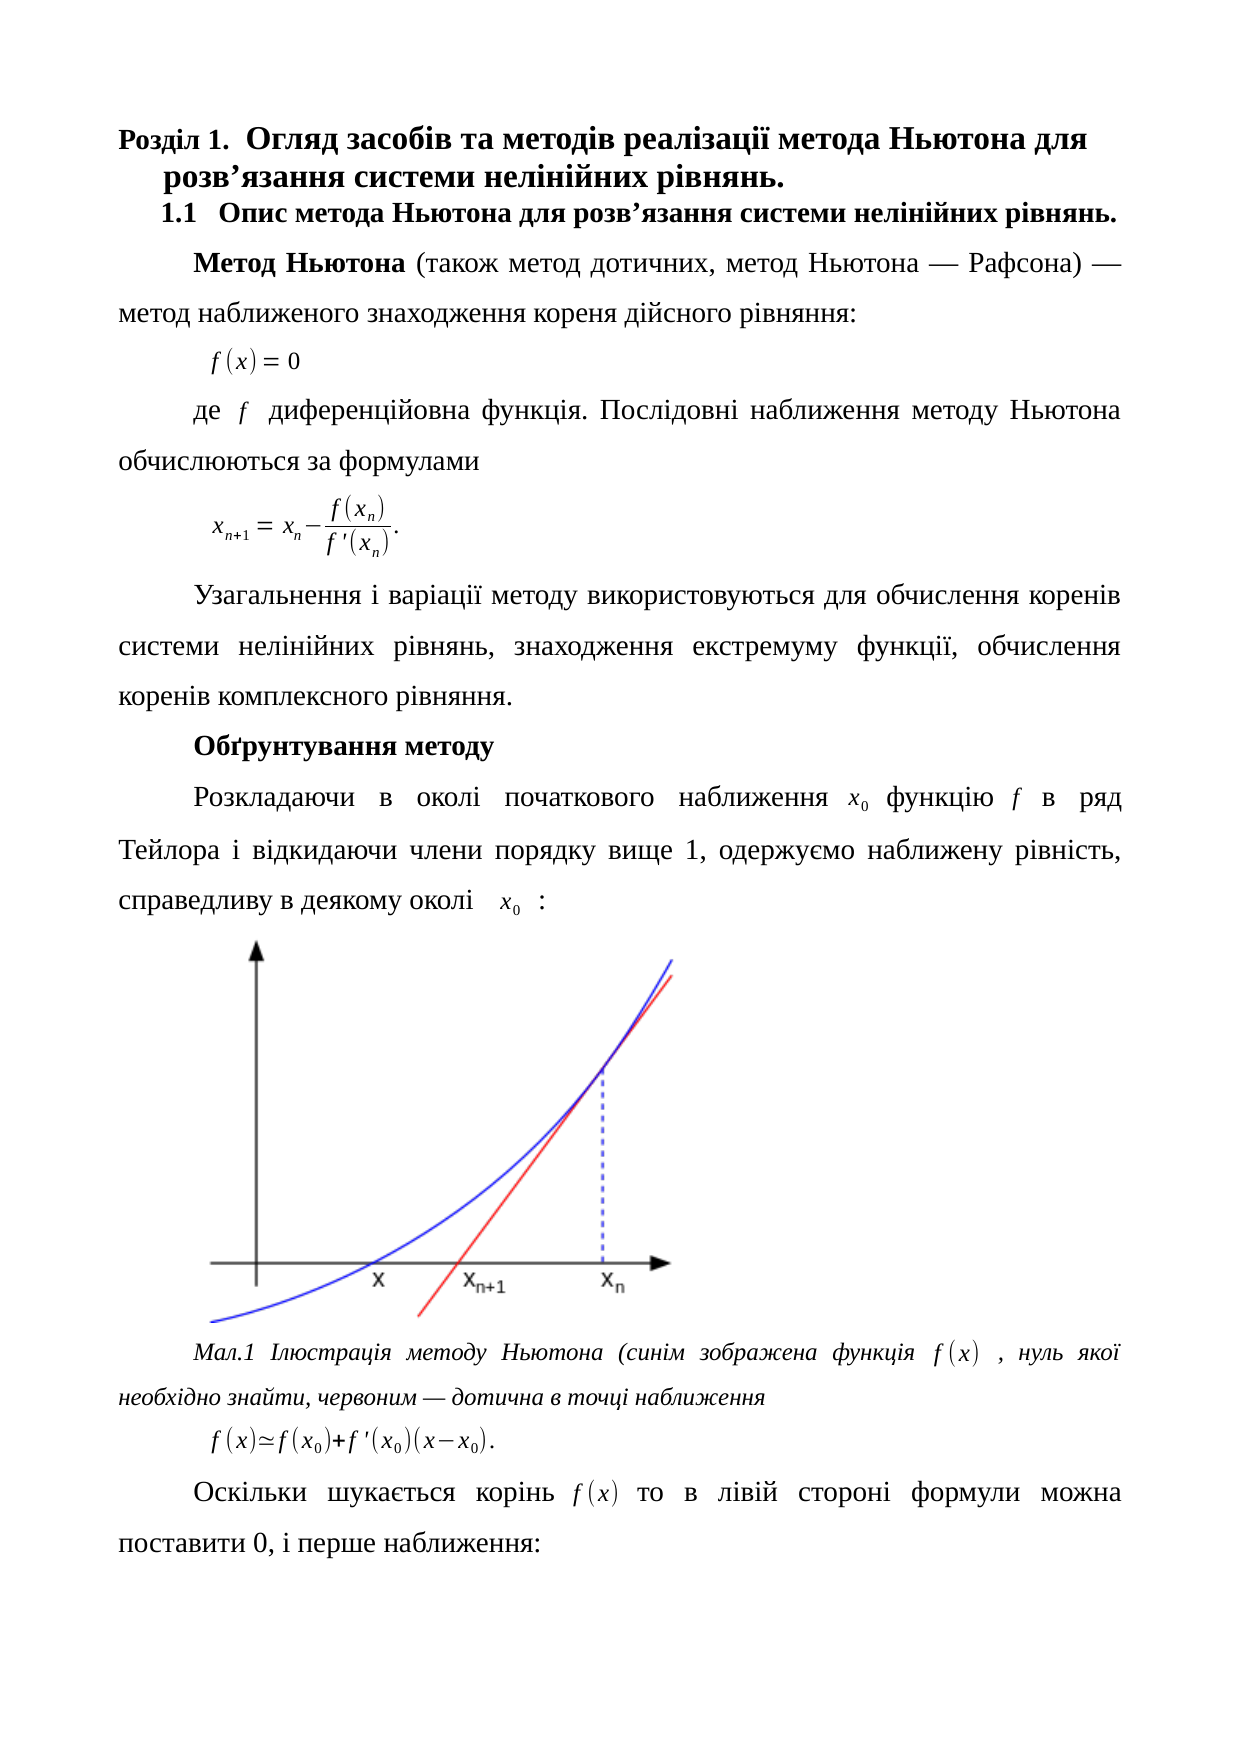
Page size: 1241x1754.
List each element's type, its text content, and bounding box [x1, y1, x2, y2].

text Мал.1 Ілюстрація методу Ньютона (синім зображена функція, нуль якої необхідно знайти, червоним — дотична в точці наближення [118, 935, 1122, 1411]
picture [208, 936, 678, 1323]
text Розкладаючи в околі початкового наближенняфункціюв ряд Тейлора і відкидаючи члени порядку вище 1, одержуємо наближену рівність, справедливу в деякому околі : [118, 779, 1122, 919]
text Обґрунтування методу [118, 728, 1122, 762]
text Метод Ньютона (також метод дотичних, метод Ньютона — Рафсона) — метод наближеного знаходження кореня дійсного рівняння: [118, 245, 1122, 329]
subtitle Огляд засобів та методів реалізації метода Ньютона для розв’язання системи нелінійних рівнянь. [118, 118, 1122, 195]
subtitle Опис метода Ньютона для розв’язання системи нелінійних рівнянь. [160, 195, 1122, 228]
text дедиференційовна функція. Послідовні наближення методу Ньютона обчислюються за формулами [118, 392, 1122, 476]
text Узагальнення і варіації методу використовуються для обчислення коренів системи нелінійних рівнянь, знаходження екстремуму функції, обчислення коренів комплексного рівняння. [118, 577, 1122, 712]
text Оскільки шукається коріньто в лівій стороні формули можна поставити 0, і перше наближення: [118, 1474, 1122, 1558]
